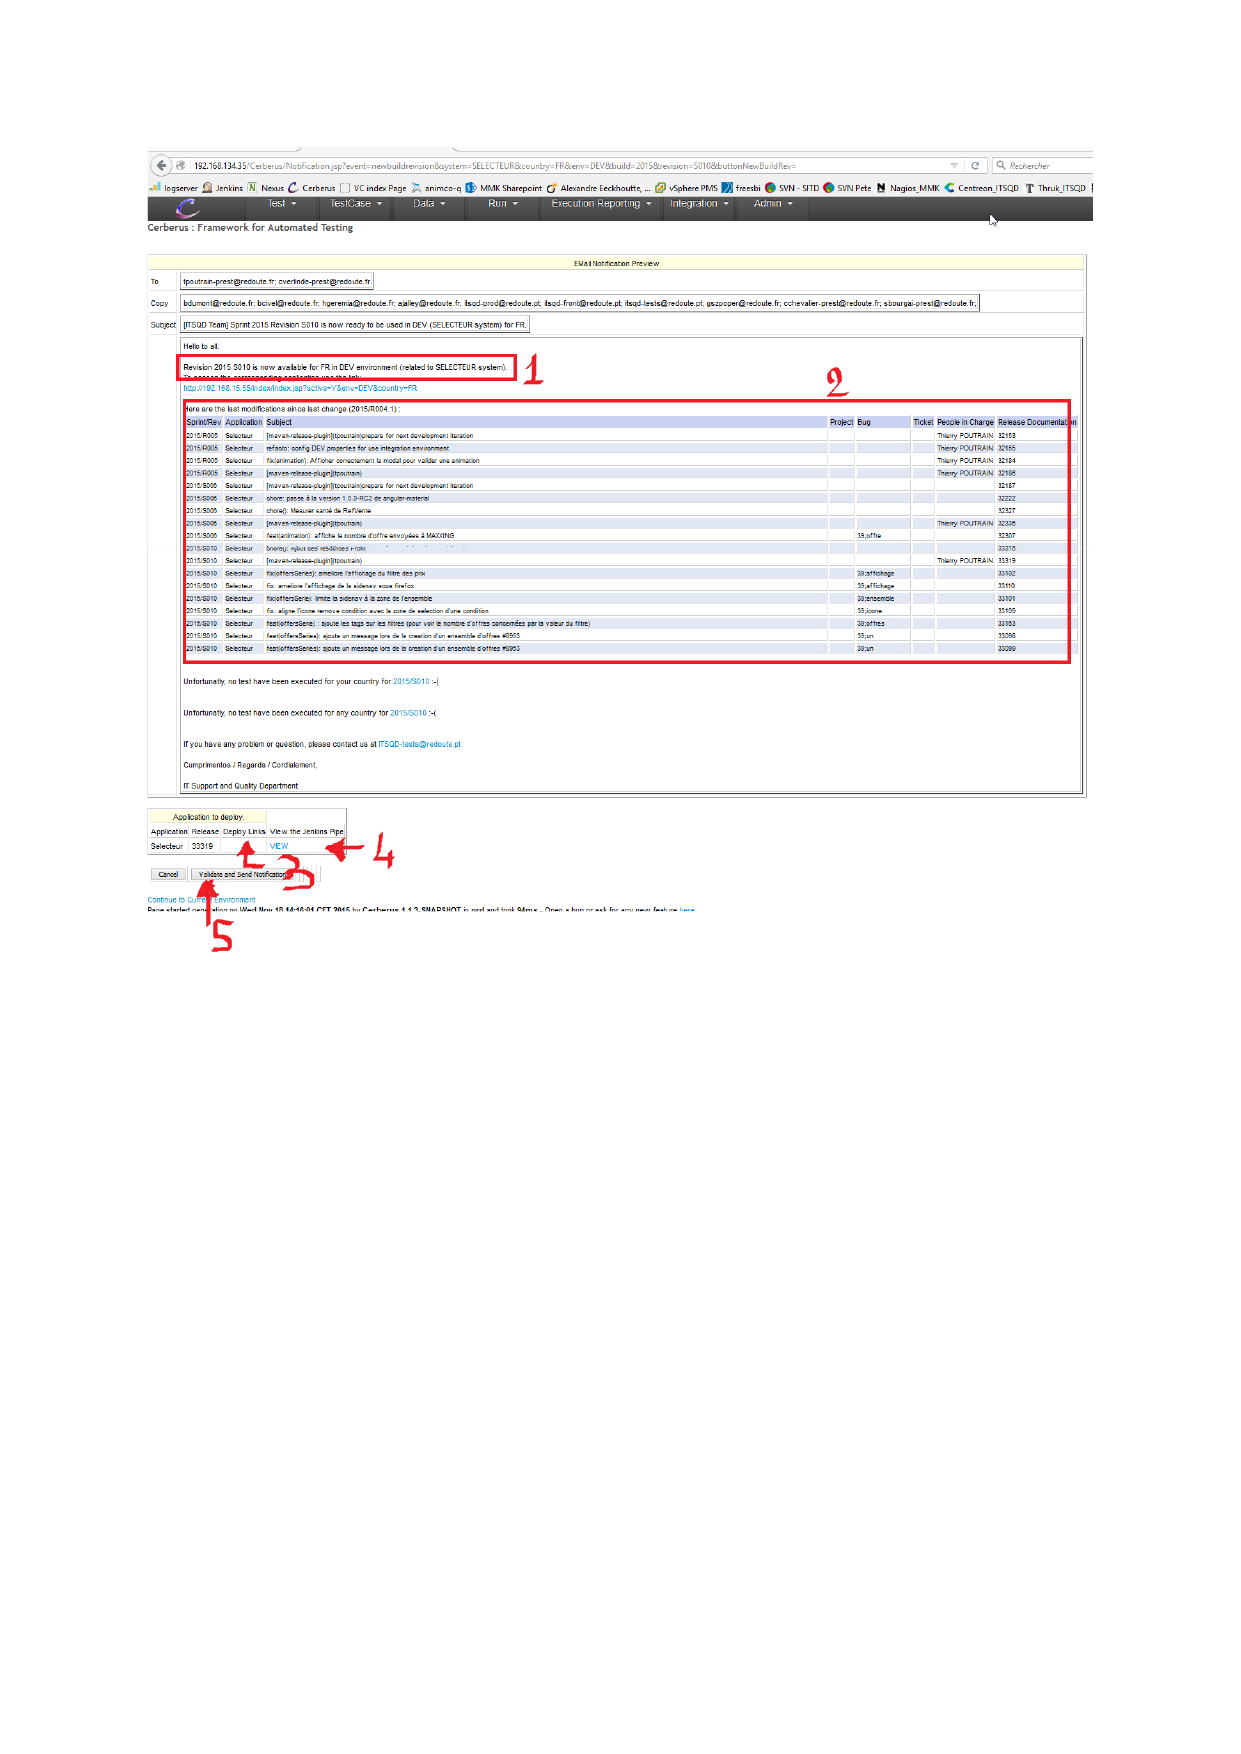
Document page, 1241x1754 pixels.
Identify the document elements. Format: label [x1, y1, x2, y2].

picture [147, 147, 1093, 957]
